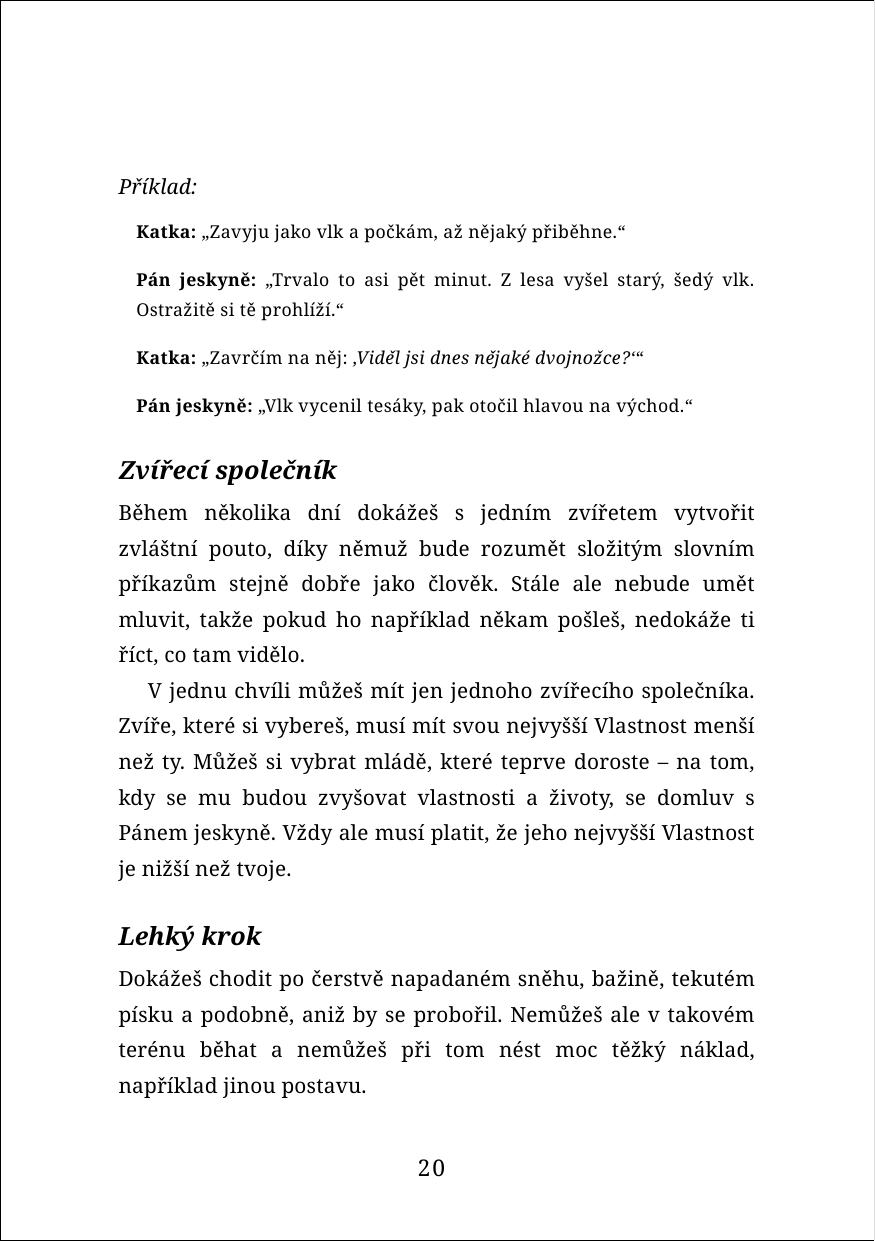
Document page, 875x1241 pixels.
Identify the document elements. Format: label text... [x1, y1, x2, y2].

text Katka: „Zavrčím na něj: ‚Viděl jsi dnes nějaké dvojnožce?‘“ [136, 345, 756, 369]
text Příklad: [118, 172, 756, 200]
text Pán jeskyně: „Vlk vycenil tesáky, pak otočil hlavou na východ.“ [136, 393, 756, 417]
subtitle Lehký krok [118, 919, 756, 953]
subtitle Zvířecí společník [118, 453, 756, 487]
text Katka: „Zavyju jako vlk a počkám, až nějaký přiběhne.“ [136, 219, 756, 243]
text Během několika dní dokážeš s jedním zvířetem vytvořit zvláštní pouto, díky němuž bude rozumět složitým slovním příkazům stejně dobře jako člověk. Stále ale nebude umět mluvit, takže pokud ho například někam pošleš, nedokáže ti říct, co tam vidělo. V jednu chvíli můžeš mít jen jednoho zvířecího společníka. Zvíře, které si vybereš, musí mít svou nejvyšší Vlastnost menší než ty. Můžeš si vybrat mládě, které teprve doroste – na tom, kdy se mu budou zvyšovat vlastnosti a životy, se domluv s Pánem jeskyně. Vždy ale musí platit, že jeho nejvyšší Vlastnost je nižší než tvoje. [118, 498, 756, 882]
text Pán jeskyně: „Trvalo to asi pět minut. Z lesa vyšel starý, šedý vlk. Ostražitě si tě prohlíží.“ [136, 267, 756, 321]
text Dokážeš chodit po čerstvě napadaném sněhu, bažině, tekutém písku a podobně, aniž by se probořil. Nemůžeš ale v takovém terénu běhat a nemůžeš při tom nést moc těžký náklad, například jinou postavu. [118, 964, 756, 1099]
